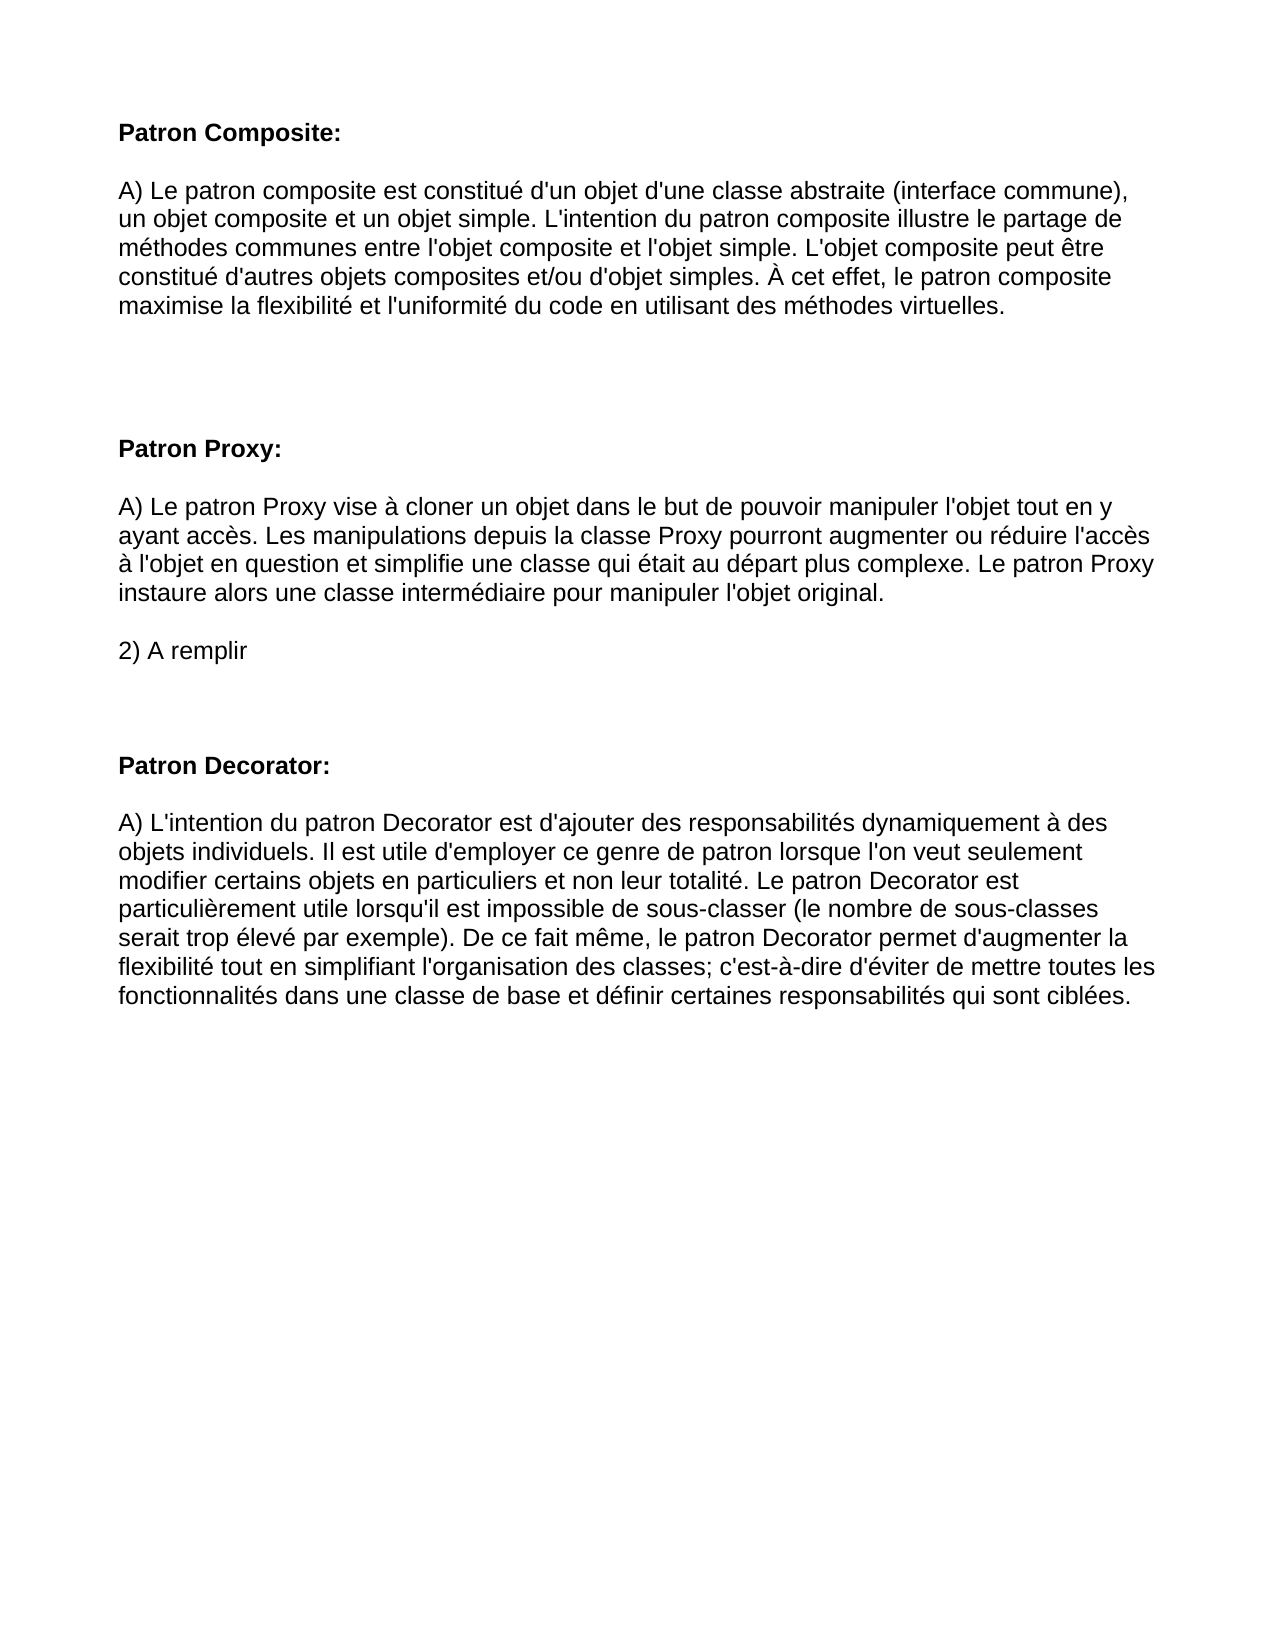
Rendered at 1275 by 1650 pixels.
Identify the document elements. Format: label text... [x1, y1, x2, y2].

text A) Le patron composite est constitué d'un objet d'une classe abstraite (interface commune), un objet composite et un objet simple. L'intention du patron composite illustre le partage de méthodes communes entre l'objet composite et l'objet simple. L'objet composite peut être constitué d'autres objets composites et/ou d'objet simples. À cet effet, le patron composite maximise la flexibilité et l'uniformité du code en utilisant des méthodes virtuelles. [118, 176, 1157, 319]
text Patron Composite: [118, 118, 1157, 147]
text A) L'intention du patron Decorator est d'ajouter des responsabilités dynamiquement à des objets individuels. Il est utile d'employer ce genre de patron lorsque l'on veut seulement modifier certains objets en particuliers et non leur totalité. Le patron Decorator est particulièrement utile lorsqu'il est impossible de sous-classer (le nombre de sous-classes serait trop élevé par exemple). De ce fait même, le patron Decorator permet d'augmenter la flexibilité tout en simplifiant l'organisation des classes; c'est-à-dire d'éviter de mettre toutes les fonctionnalités dans une classe de base et définir certaines responsabilités qui sont ciblées. [118, 808, 1157, 1009]
text Patron Proxy: [118, 434, 1157, 463]
text 2) A remplir [118, 636, 1157, 664]
text Patron Decorator: [118, 751, 1157, 779]
text A) Le patron Proxy vise à cloner un objet dans le but de pouvoir manipuler l'objet tout en y ayant accès. Les manipulations depuis la classe Proxy pourront augmenter ou réduire l'accès à l'objet en question et simplifie une classe qui était au départ plus complexe. Le patron Proxy instaure alors une classe intermédiaire pour manipuler l'objet original. [118, 492, 1157, 607]
